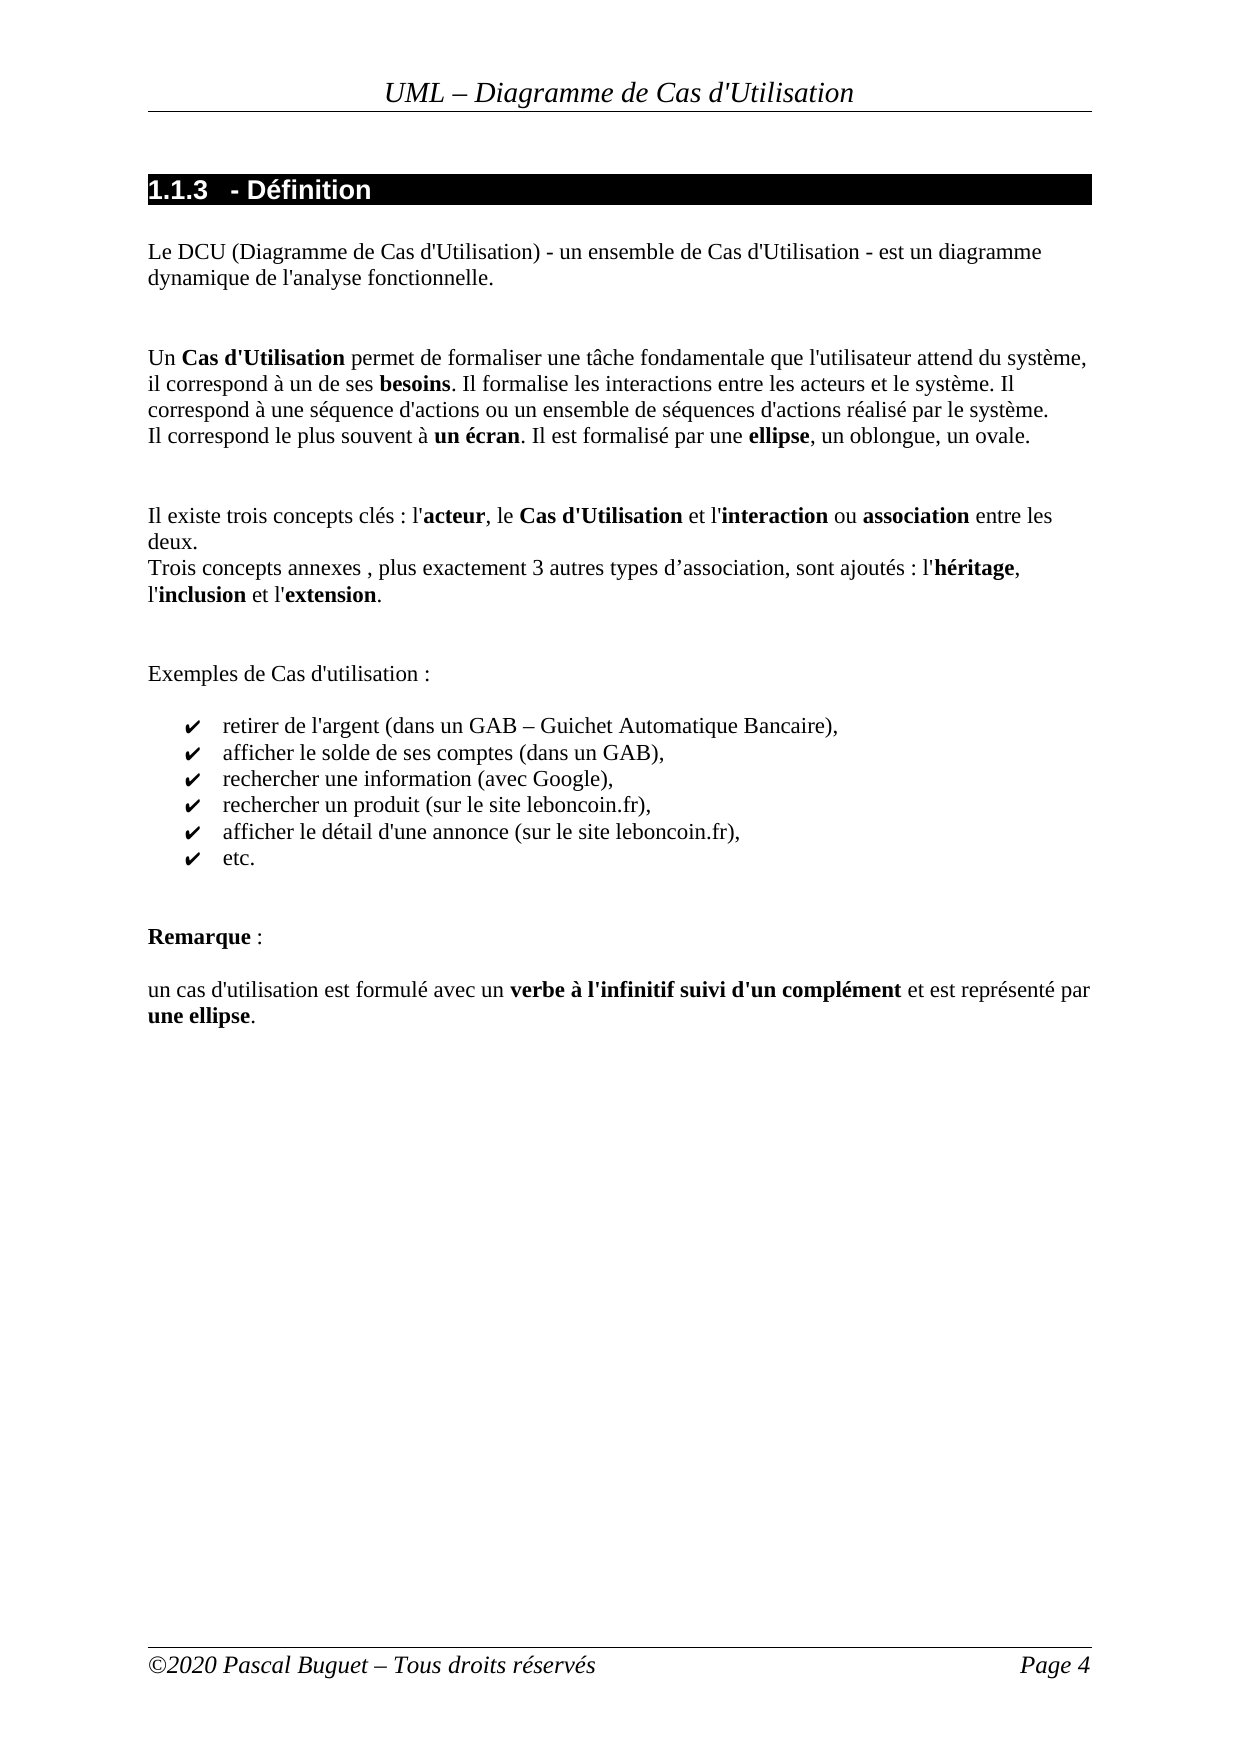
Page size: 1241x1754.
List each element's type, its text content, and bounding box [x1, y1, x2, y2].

text Le DCU (Diagramme de Cas d'Utilisation) - un ensemble de Cas d'Utilisation - est un diagramme dynamique de l'analyse fonctionnelle. [148, 238, 1092, 291]
list afficher le solde de ses comptes (dans un GAB), [185, 739, 1092, 765]
text Trois concepts annexes , plus exactement 3 autres types d’association, sont ajoutés : l'héritage, l'inclusion et l'extension. [148, 554, 1092, 607]
list rechercher une information (avec Google), [185, 765, 1092, 792]
text Remarque : [148, 923, 1092, 950]
text Il existe trois concepts clés : l'acteur, le Cas d'Utilisation et l'interaction ou association entre les deux. [148, 502, 1092, 554]
text Exemples de Cas d'utilisation : [148, 660, 1092, 686]
text Il correspond le plus souvent à un écran. Il est formalisé par une ellipse, un oblongue, un ovale. [148, 423, 1092, 449]
list rechercher un produit (sur le site leboncoin.fr), [185, 792, 1092, 818]
subtitle - Définition [148, 174, 1092, 205]
text un cas d'utilisation est formulé avec un verbe à l'infinitif suivi d'un complément et est représenté par une ellipse. [148, 976, 1092, 1029]
text Un Cas d'Utilisation permet de formaliser une tâche fondamentale que l'utilisateur attend du système, il correspond à un de ses besoins. Il formalise les interactions entre les acteurs et le système. Il correspond à une séquence d'actions ou un ensemble de séquences d'actions réalisé par le système. [148, 343, 1092, 423]
list retirer de l'argent (dans un GAB – Guichet Automatique Bancaire), [185, 712, 1092, 739]
list afficher le détail d'une annonce (sur le site leboncoin.fr), [185, 818, 1092, 844]
list etc. [185, 844, 1092, 871]
